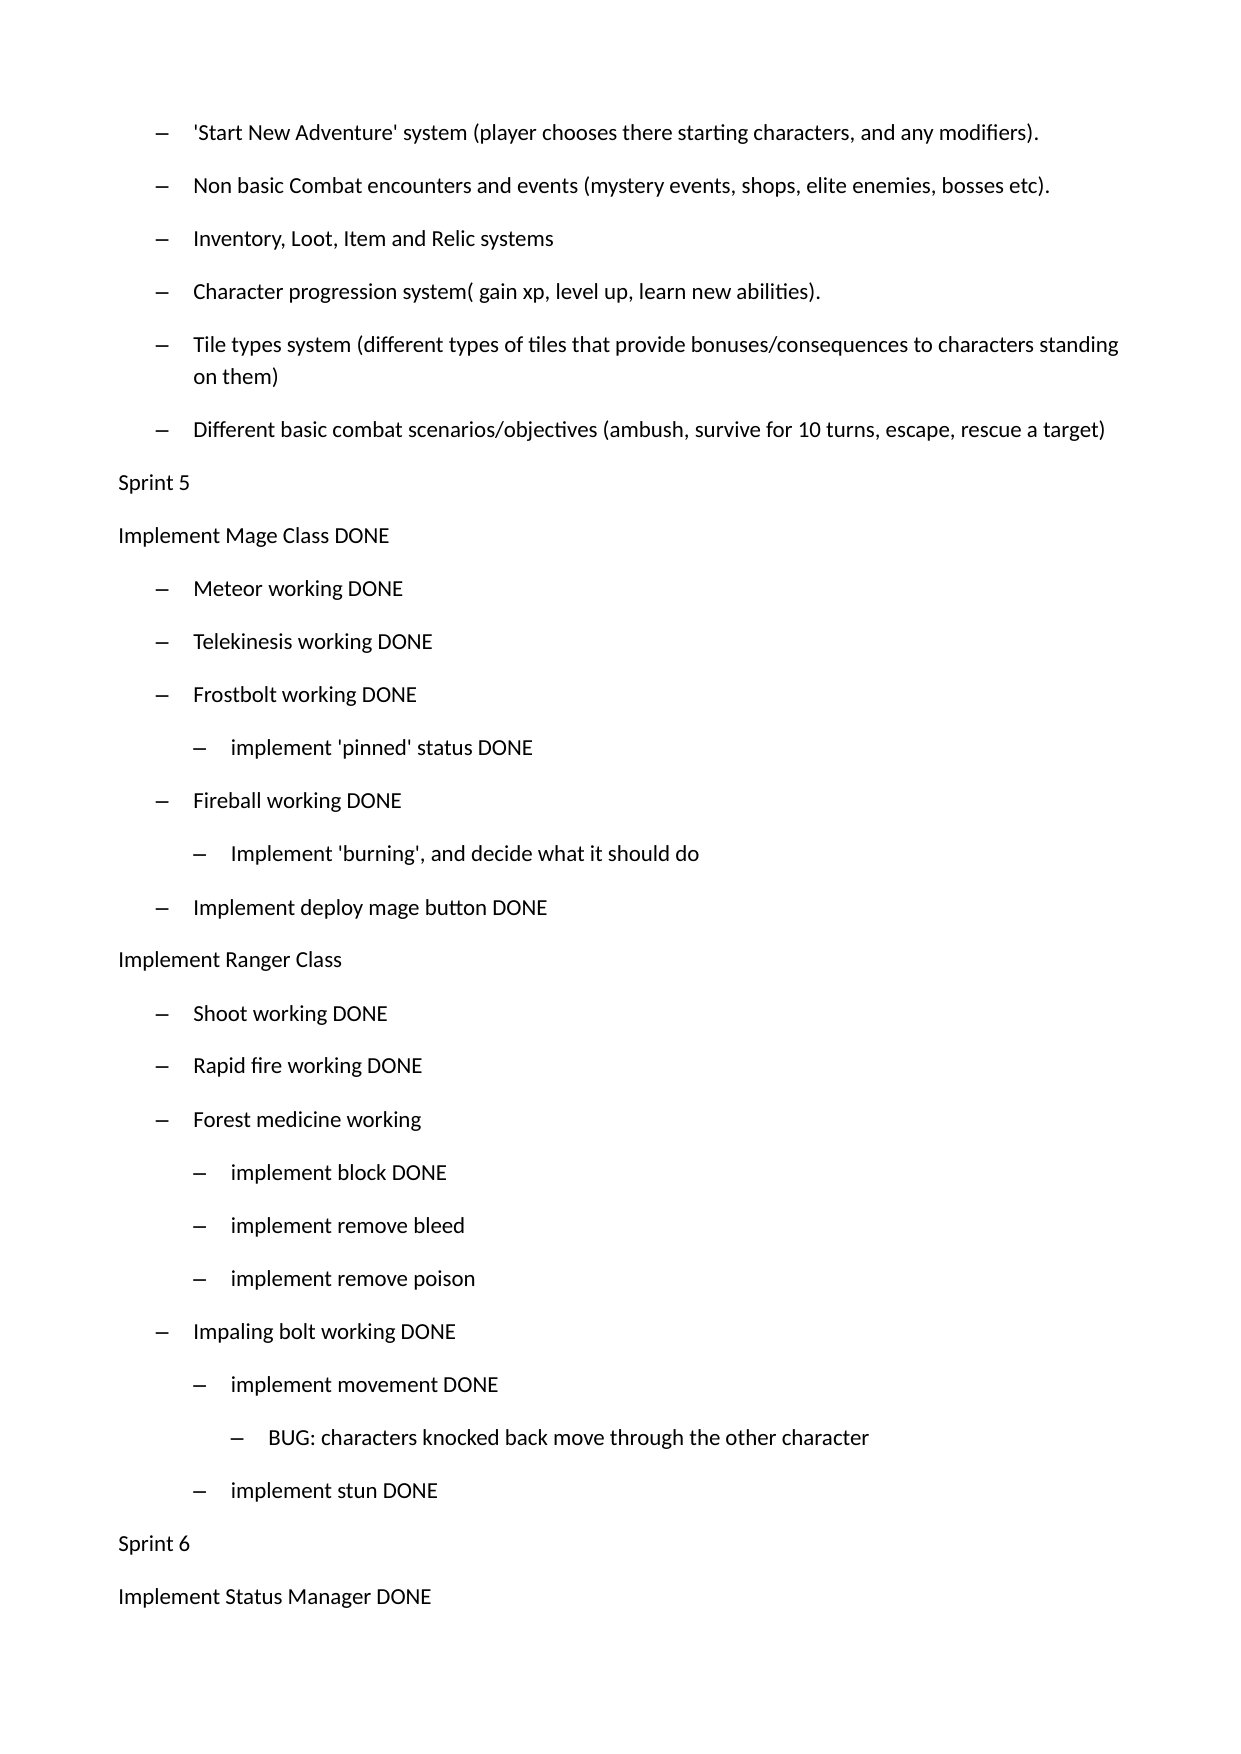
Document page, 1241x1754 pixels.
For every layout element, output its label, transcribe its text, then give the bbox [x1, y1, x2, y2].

list Shoot working DONE [156, 999, 1122, 1027]
text Sprint 6 [118, 1529, 1122, 1557]
list Different basic combat scenarios/objectives (ambush, survive for 10 turns, escape, rescue a target) [156, 415, 1122, 443]
list implement block DONE [193, 1158, 1122, 1186]
list implement remove poison [193, 1264, 1122, 1292]
list Inventory, Loot, Item and Relic systems [156, 224, 1122, 252]
text Implement Status Manager DONE [118, 1582, 1122, 1610]
text Implement Mage Class DONE [118, 521, 1122, 549]
text Implement Ranger Class [118, 946, 1122, 974]
list implement 'pinned' status DONE [193, 733, 1122, 762]
list 'Start New Adventure' system (player chooses there starting characters, and any modifiers). [156, 118, 1122, 146]
list Character progression system( gain xp, level up, learn new abilities). [156, 277, 1122, 305]
text Sprint 5 [118, 468, 1122, 496]
list Tile types system (different types of tiles that provide bonuses/consequences to characters standing on them) [156, 330, 1122, 390]
list Frostbolt working DONE [156, 681, 1122, 708]
list Telekinesis working DONE [156, 627, 1122, 656]
list Rapid fire working DONE [156, 1052, 1122, 1080]
list implement remove bleed [193, 1211, 1122, 1239]
list Meteor working DONE [156, 574, 1122, 602]
list Forest medicine working [156, 1105, 1122, 1133]
list Fireball working DONE [156, 787, 1122, 814]
list Non basic Combat encounters and events (mystery events, shops, elite enemies, bosses etc). [156, 171, 1122, 199]
list Impaling bolt working DONE [156, 1317, 1122, 1345]
list implement movement DONE [193, 1370, 1122, 1398]
list Implement 'burning', and decide what it should do [193, 839, 1122, 868]
list implement stun DONE [193, 1476, 1122, 1504]
list Implement deploy mage button DONE [156, 893, 1122, 921]
list BUG: characters knocked back move through the other character [231, 1423, 1122, 1451]
